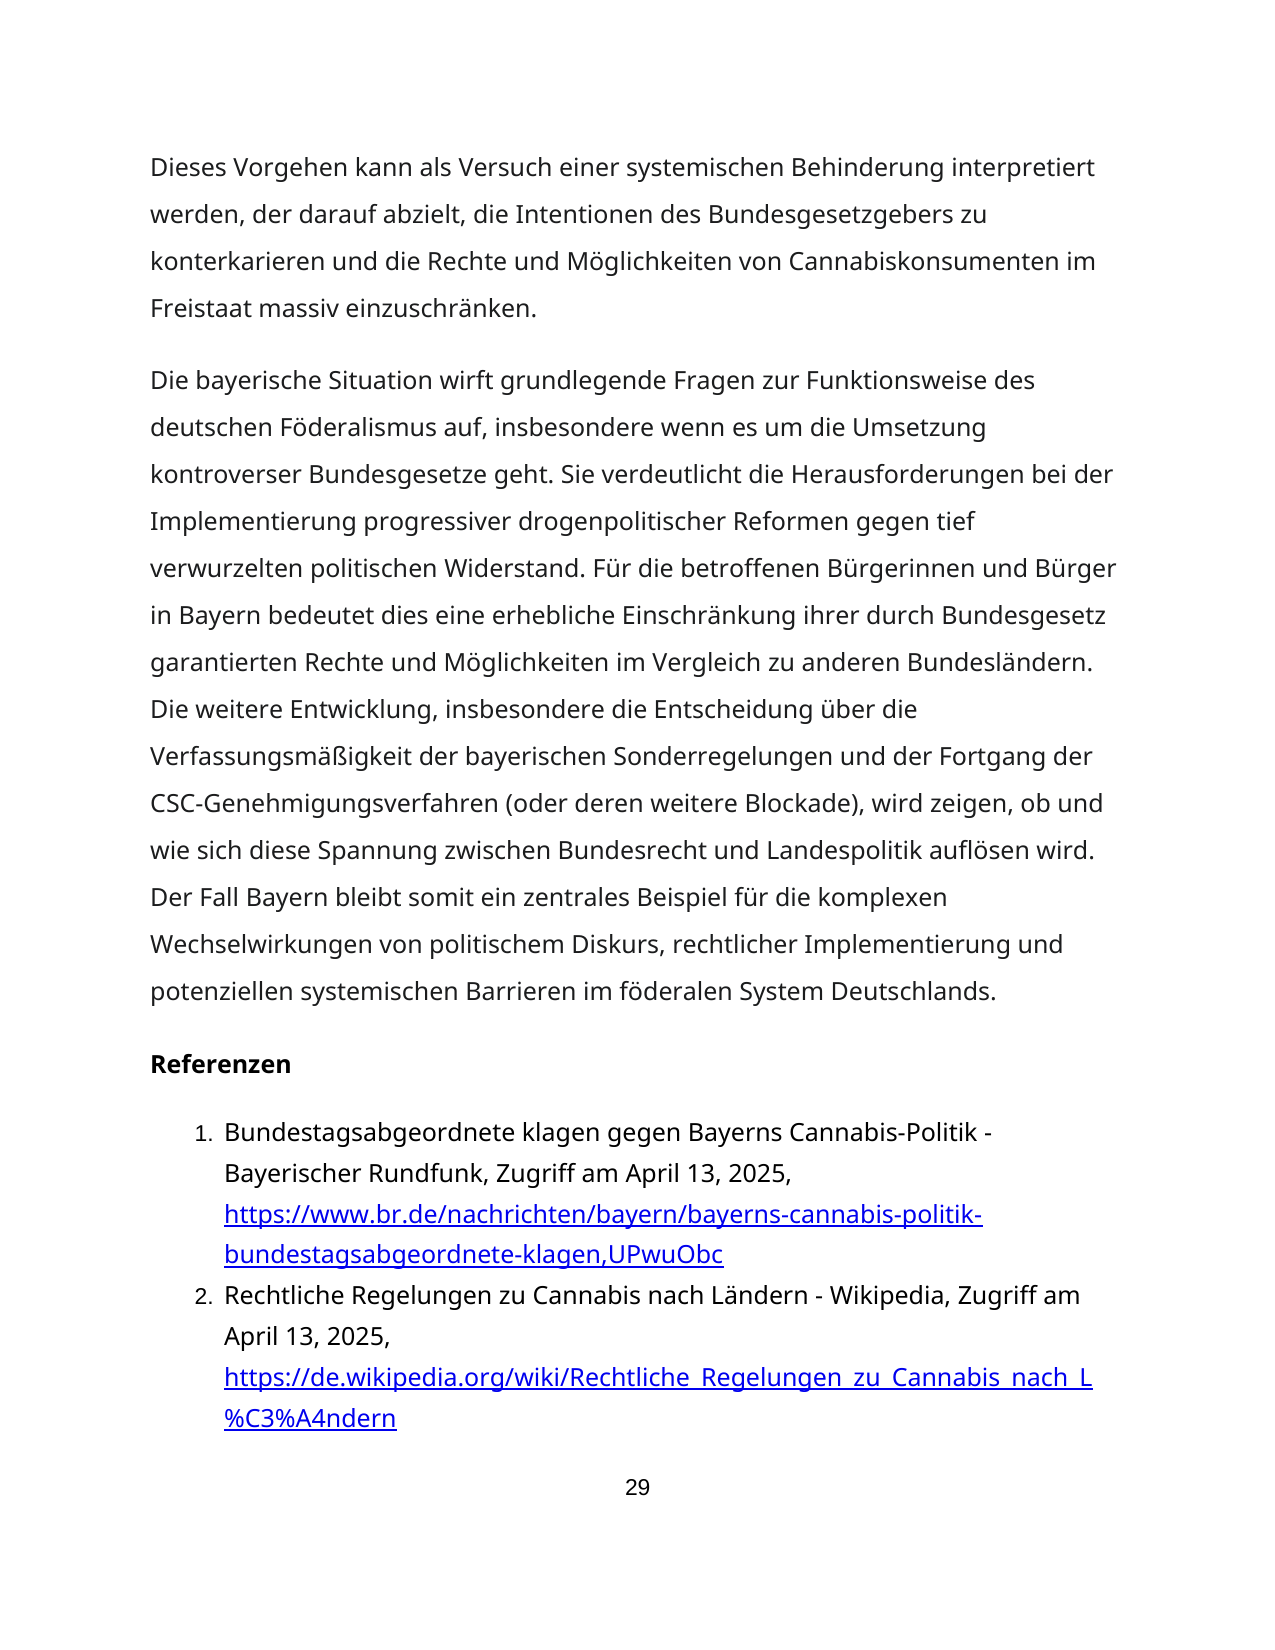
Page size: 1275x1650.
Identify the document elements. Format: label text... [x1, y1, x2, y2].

list Rechtliche Regelungen zu Cannabis nach Ländern - Wikipedia, Zugriff am April 13, 2025, https://de.wikipedia.org/wiki/Rechtliche_Regelungen_zu_Cannabis_nach_L%C3%A4ndern [194, 1278, 1125, 1434]
text Die bayerische Situation wirft grundlegende Fragen zur Funktionsweise des deutschen Föderalismus auf, insbesondere wenn es um die Umsetzung kontroverser Bundesgesetze geht. Sie verdeutlicht die Herausforderungen bei der Implementierung progressiver drogenpolitischer Reformen gegen tief verwurzelten politischen Widerstand. Für die betroffenen Bürgerinnen und Bürger in Bayern bedeutet dies eine erhebliche Einschränkung ihrer durch Bundesgesetz garantierten Rechte und Möglichkeiten im Vergleich zu anderen Bundesländern. Die weitere Entwicklung, insbesondere die Entscheidung über die Verfassungsmäßigkeit der bayerischen Sonderregelungen und der Fortgang der CSC-Genehmigungsverfahren (oder deren weitere Blockade), wird zeigen, ob und wie sich diese Spannung zwischen Bundesrecht und Landespolitik auflösen wird. Der Fall Bayern bleibt somit ein zentrales Beispiel für die komplexen Wechselwirkungen von politischem Diskurs, rechtlicher Implementierung und potenziellen systemischen Barrieren im föderalen System Deutschlands. [150, 363, 1125, 1008]
list Bundestagsabgeordnete klagen gegen Bayerns Cannabis-Politik - Bayerischer Rundfunk, Zugriff am April 13, 2025, https://www.br.de/nachrichten/bayern/bayerns-cannabis-politik-bundestagsabgeordnete-klagen,UPwuObc [194, 1114, 1125, 1271]
text Dieses Vorgehen kann als Versuch einer systemischen Behinderung interpretiert werden, der darauf abzielt, die Intentionen des Bundesgesetzgebers zu konterkarieren und die Rechte und Möglichkeiten von Cannabiskonsumenten im Freistaat massiv einzuschränken. [150, 150, 1125, 325]
subtitle Referenzen [150, 1047, 1125, 1081]
